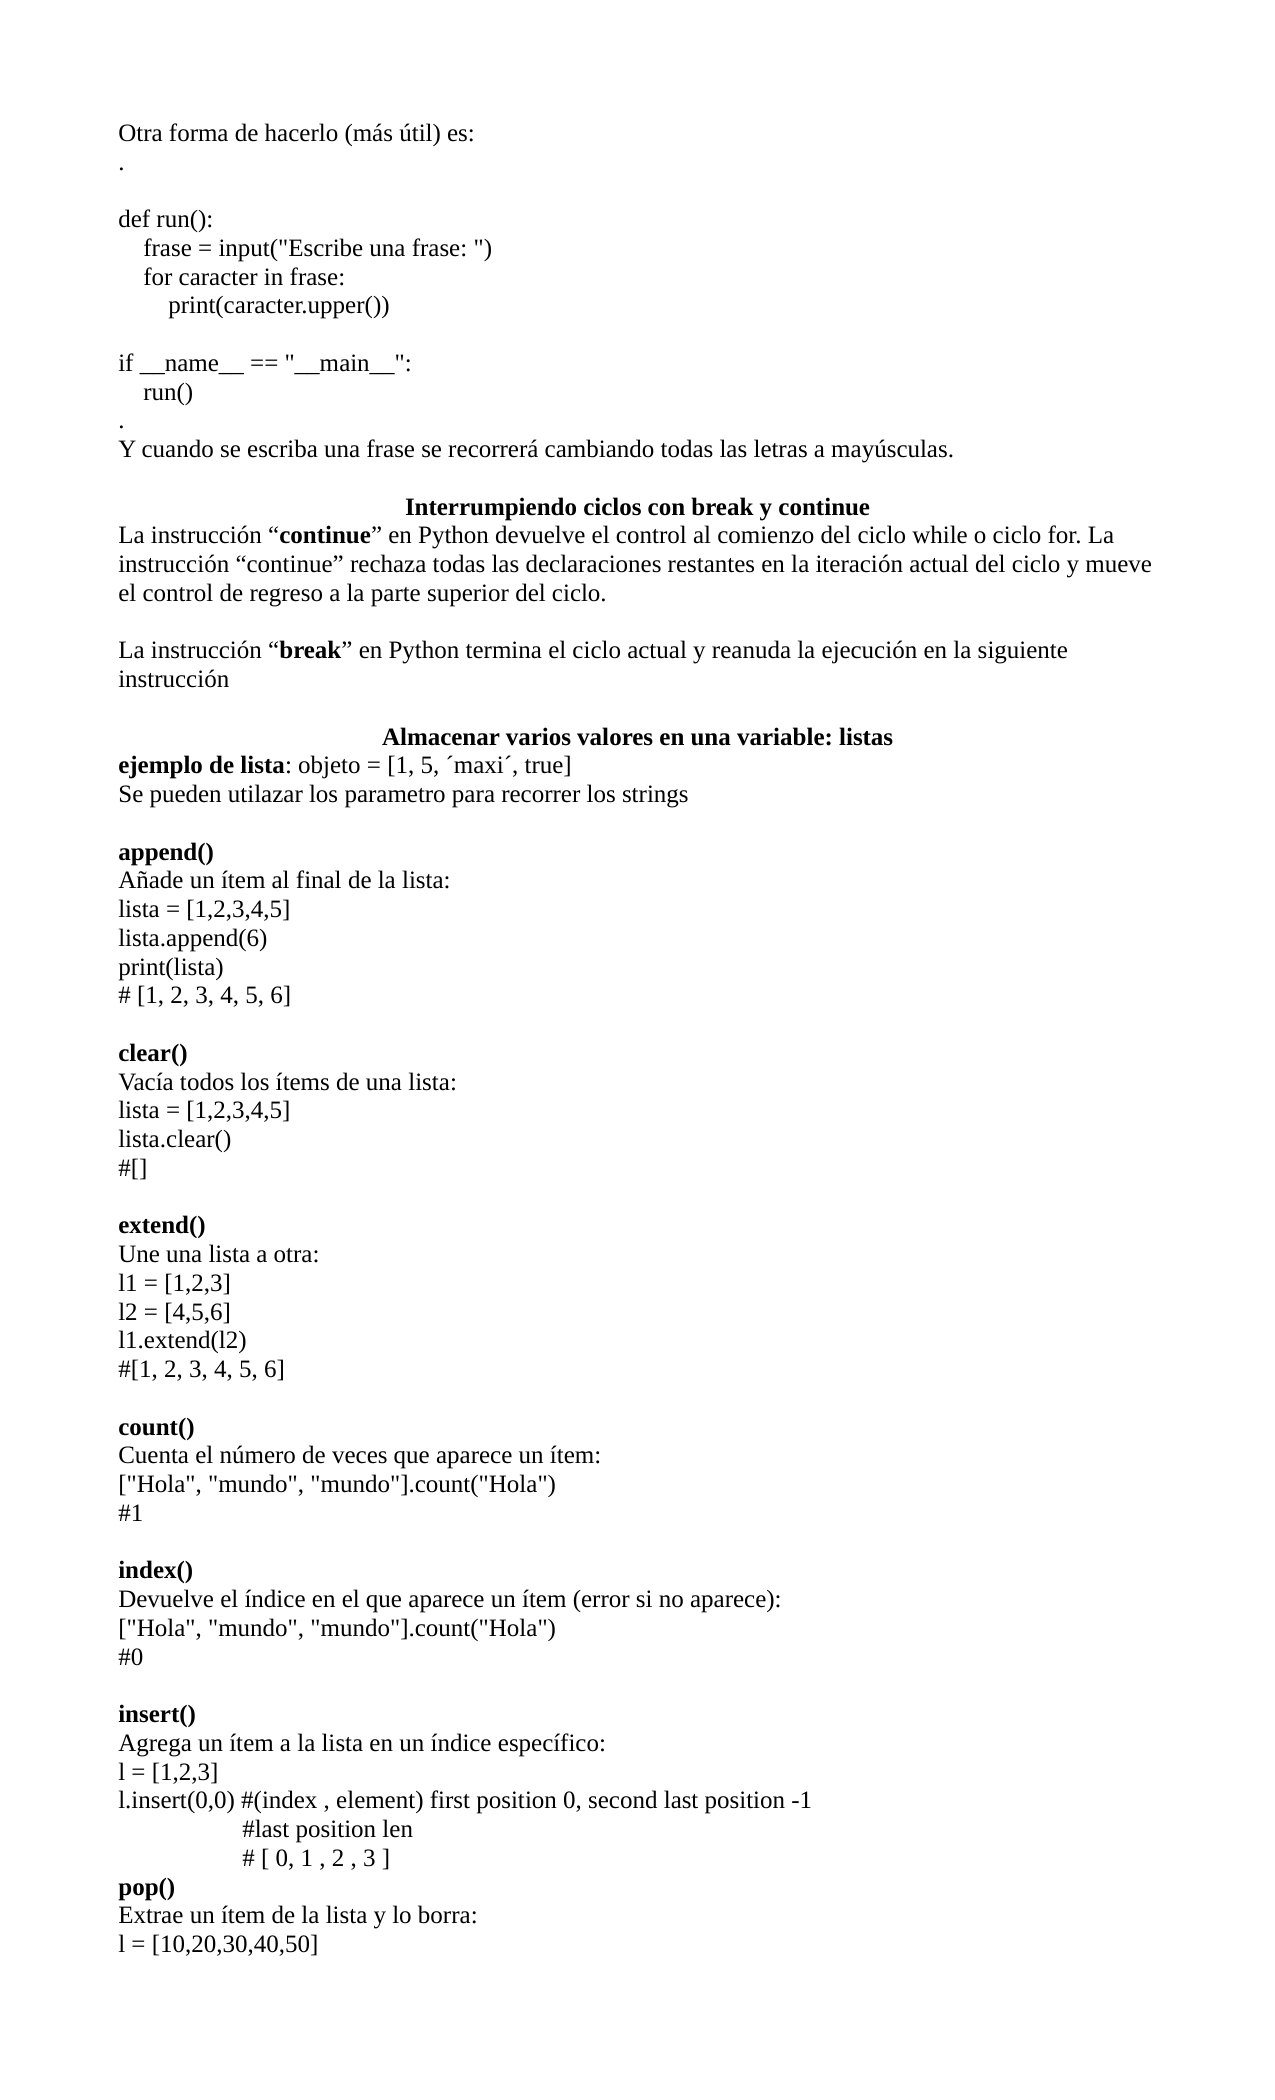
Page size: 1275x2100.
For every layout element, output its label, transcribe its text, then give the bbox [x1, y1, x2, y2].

text Se pueden utilazar los parametro para recorrer los strings [118, 779, 1157, 808]
text clear() [118, 1038, 1157, 1067]
text ["Hola", "mundo", "mundo"].count("Hola") [118, 1613, 1157, 1642]
text Interrumpiendo ciclos con break y continue [118, 492, 1157, 521]
text Almacenar varios valores en una variable: listas [118, 722, 1157, 751]
text #[1, 2, 3, 4, 5, 6] [118, 1354, 1157, 1383]
text ejemplo de lista: objeto = [1, 5, ´maxi´, true] [118, 751, 1157, 779]
text #0 [118, 1642, 1157, 1671]
text #1 [118, 1498, 1157, 1527]
text l1.extend(l2) [118, 1326, 1157, 1354]
text Devuelve el índice en el que aparece un ítem (error si no aparece): [118, 1584, 1157, 1613]
text l.insert(0,0) #(index , element) first position 0, second last position -1 [118, 1786, 1157, 1814]
text frase = input("Escribe una frase: ") [118, 233, 1157, 262]
text l = [1,2,3] [118, 1757, 1157, 1786]
text # [ 0, 1 , 2 , 3 ] [118, 1843, 1157, 1872]
text def run(): [118, 204, 1157, 233]
text Añade un ítem al final de la lista: [118, 866, 1157, 894]
text l2 = [4,5,6] [118, 1297, 1157, 1326]
text #[] [118, 1153, 1157, 1182]
text La instrucción “continue” en Python devuelve el control al comienzo del ciclo while o ciclo for. La instrucción “continue” rechaza todas las declaraciones restantes en la iteración actual del ciclo y mueve el control de regreso a la parte superior del ciclo. [118, 521, 1157, 607]
text index() [118, 1556, 1157, 1584]
text #last position len [118, 1814, 1157, 1843]
text . [118, 406, 1157, 434]
text Y cuando se escriba una frase se recorrerá cambiando todas las letras a mayúsculas. [118, 434, 1157, 463]
text pop() [118, 1872, 1157, 1901]
text append() [118, 837, 1157, 866]
text insert() [118, 1699, 1157, 1728]
text ["Hola", "mundo", "mundo"].count("Hola") [118, 1469, 1157, 1498]
text count() [118, 1412, 1157, 1441]
text Agrega un ítem a la lista en un índice específico: [118, 1728, 1157, 1757]
text Cuenta el número de veces que aparece un ítem: [118, 1441, 1157, 1469]
text run() [118, 377, 1157, 406]
text Vacía todos los ítems de una lista: [118, 1067, 1157, 1096]
text extend() [118, 1211, 1157, 1239]
text lista.append(6) [118, 923, 1157, 952]
text Extrae un ítem de la lista y lo borra: [118, 1901, 1157, 1929]
text l = [10,20,30,40,50] [118, 1929, 1157, 1958]
text lista.clear() [118, 1124, 1157, 1153]
text for caracter in frase: [118, 262, 1157, 291]
text l1 = [1,2,3] [118, 1268, 1157, 1297]
text La instrucción “break” en Python termina el ciclo actual y reanuda la ejecución en la siguiente instrucción [118, 636, 1157, 693]
text print(lista) [118, 952, 1157, 981]
text print(caracter.upper()) [118, 291, 1157, 319]
text lista = [1,2,3,4,5] [118, 1096, 1157, 1124]
text lista = [1,2,3,4,5] [118, 894, 1157, 923]
text Une una lista a otra: [118, 1239, 1157, 1268]
text if __name__ == "__main__": [118, 348, 1157, 377]
text Otra forma de hacerlo (más útil) es: [118, 118, 1157, 147]
text . [118, 147, 1157, 176]
text # [1, 2, 3, 4, 5, 6] [118, 981, 1157, 1009]
